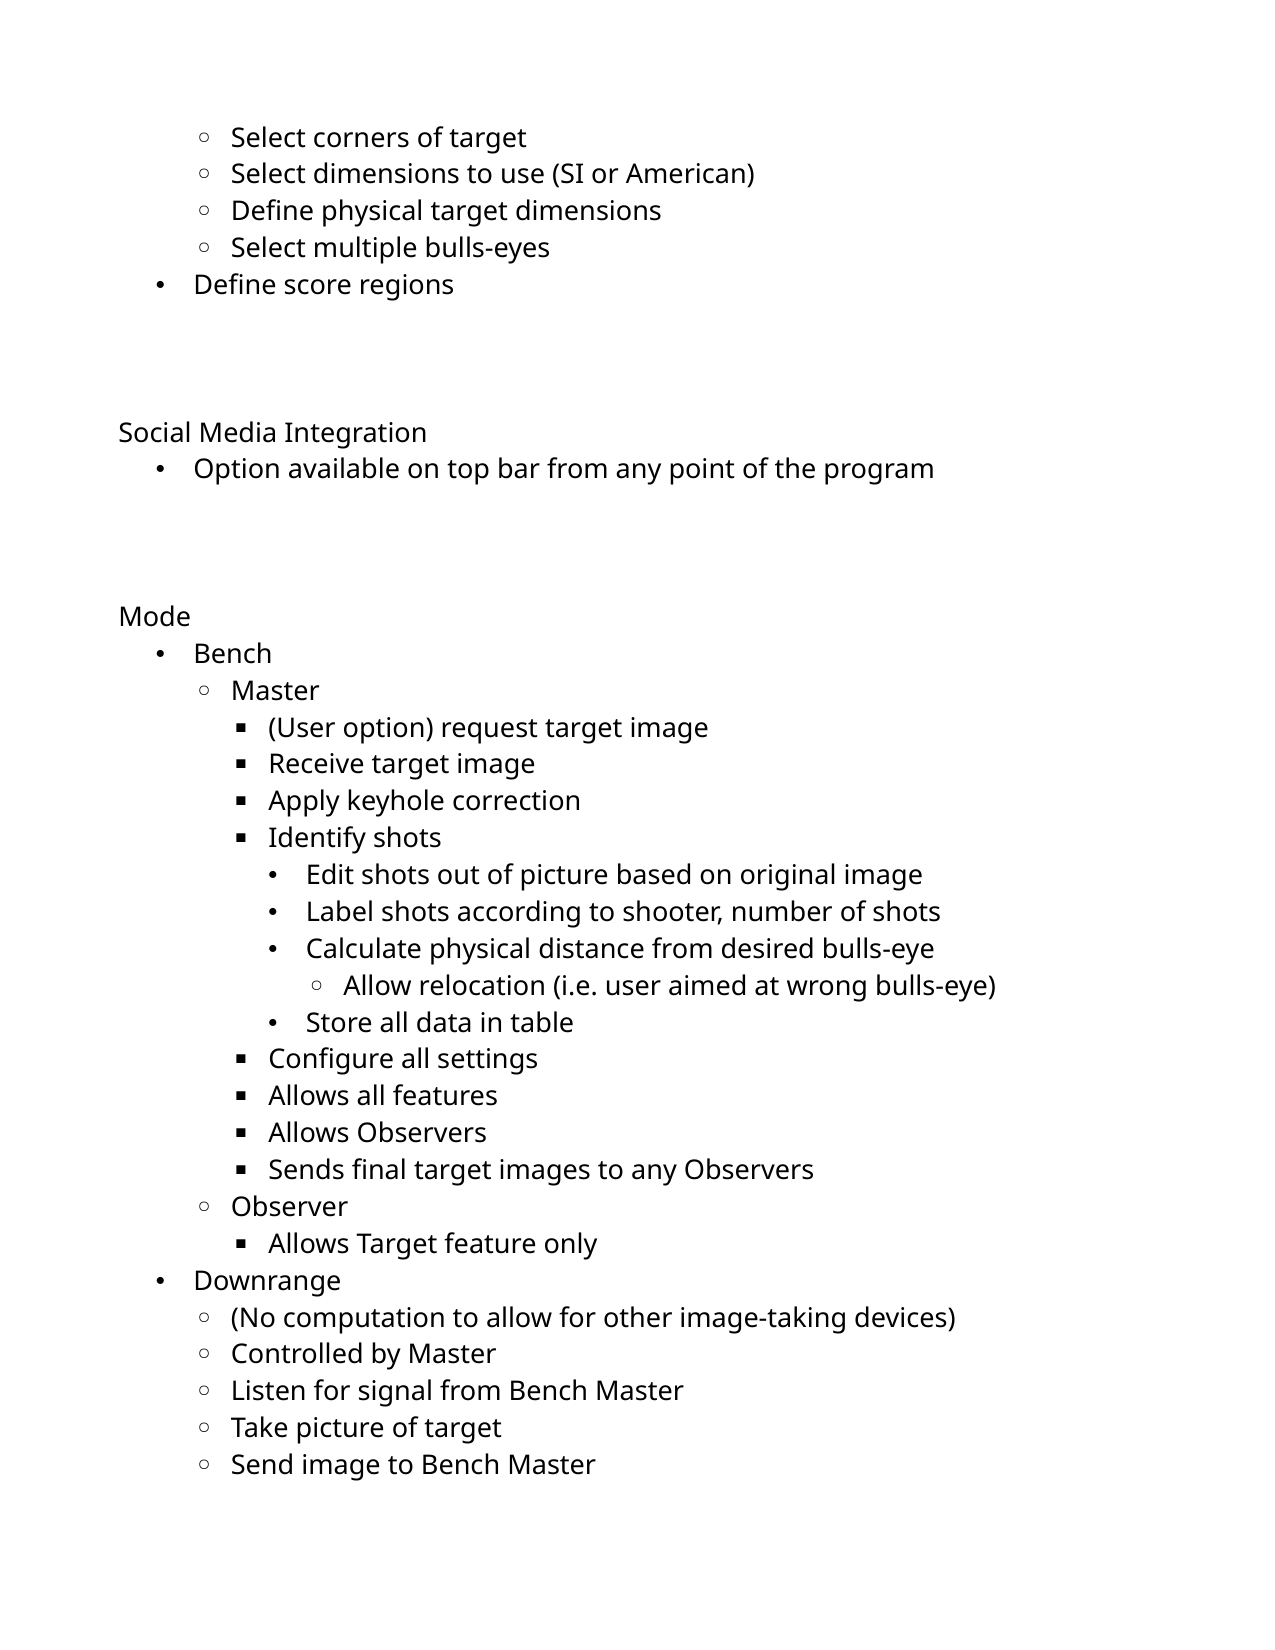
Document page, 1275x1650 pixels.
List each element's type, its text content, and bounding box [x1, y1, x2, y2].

text Social Media Integration [118, 413, 1157, 450]
list Controlled by Master [193, 1335, 1157, 1372]
list Option available on top bar from any point of the program [156, 450, 1157, 487]
list Select dimensions to use (SI or American) [193, 155, 1157, 192]
list Receive target image [231, 745, 1157, 782]
list Allows Observers [231, 1114, 1157, 1151]
text Mode [118, 597, 1157, 634]
list Take picture of target [193, 1409, 1157, 1446]
list Define score regions [156, 266, 1157, 302]
list Master [193, 671, 1157, 708]
list Calculate physical distance from desired bulls-eye [268, 929, 1157, 966]
list Allows Target feature only [231, 1224, 1157, 1261]
list Identify shots [231, 819, 1157, 856]
list Apply keyhole correction [231, 782, 1157, 819]
list (No computation to allow for other image-taking devices) [193, 1298, 1157, 1335]
list Edit shots out of picture based on original image [268, 856, 1157, 892]
list (User option) request target image [231, 708, 1157, 745]
list Select corners of target [193, 118, 1157, 155]
list Allows all features [231, 1077, 1157, 1114]
list Label shots according to shooter, number of shots [268, 892, 1157, 929]
list Downrange [156, 1261, 1157, 1298]
list Observer [193, 1187, 1157, 1224]
list Define physical target dimensions [193, 192, 1157, 229]
list Listen for signal from Bench Master [193, 1372, 1157, 1409]
list Bench [156, 634, 1157, 671]
list Configure all settings [231, 1040, 1157, 1077]
list Sends final target images to any Observers [231, 1151, 1157, 1187]
list Select multiple bulls-eyes [193, 229, 1157, 266]
list Allow relocation (i.e. user aimed at wrong bulls-eye) [306, 966, 1157, 1003]
list Store all data in table [268, 1003, 1157, 1040]
list Send image to Bench Master [193, 1446, 1157, 1482]
